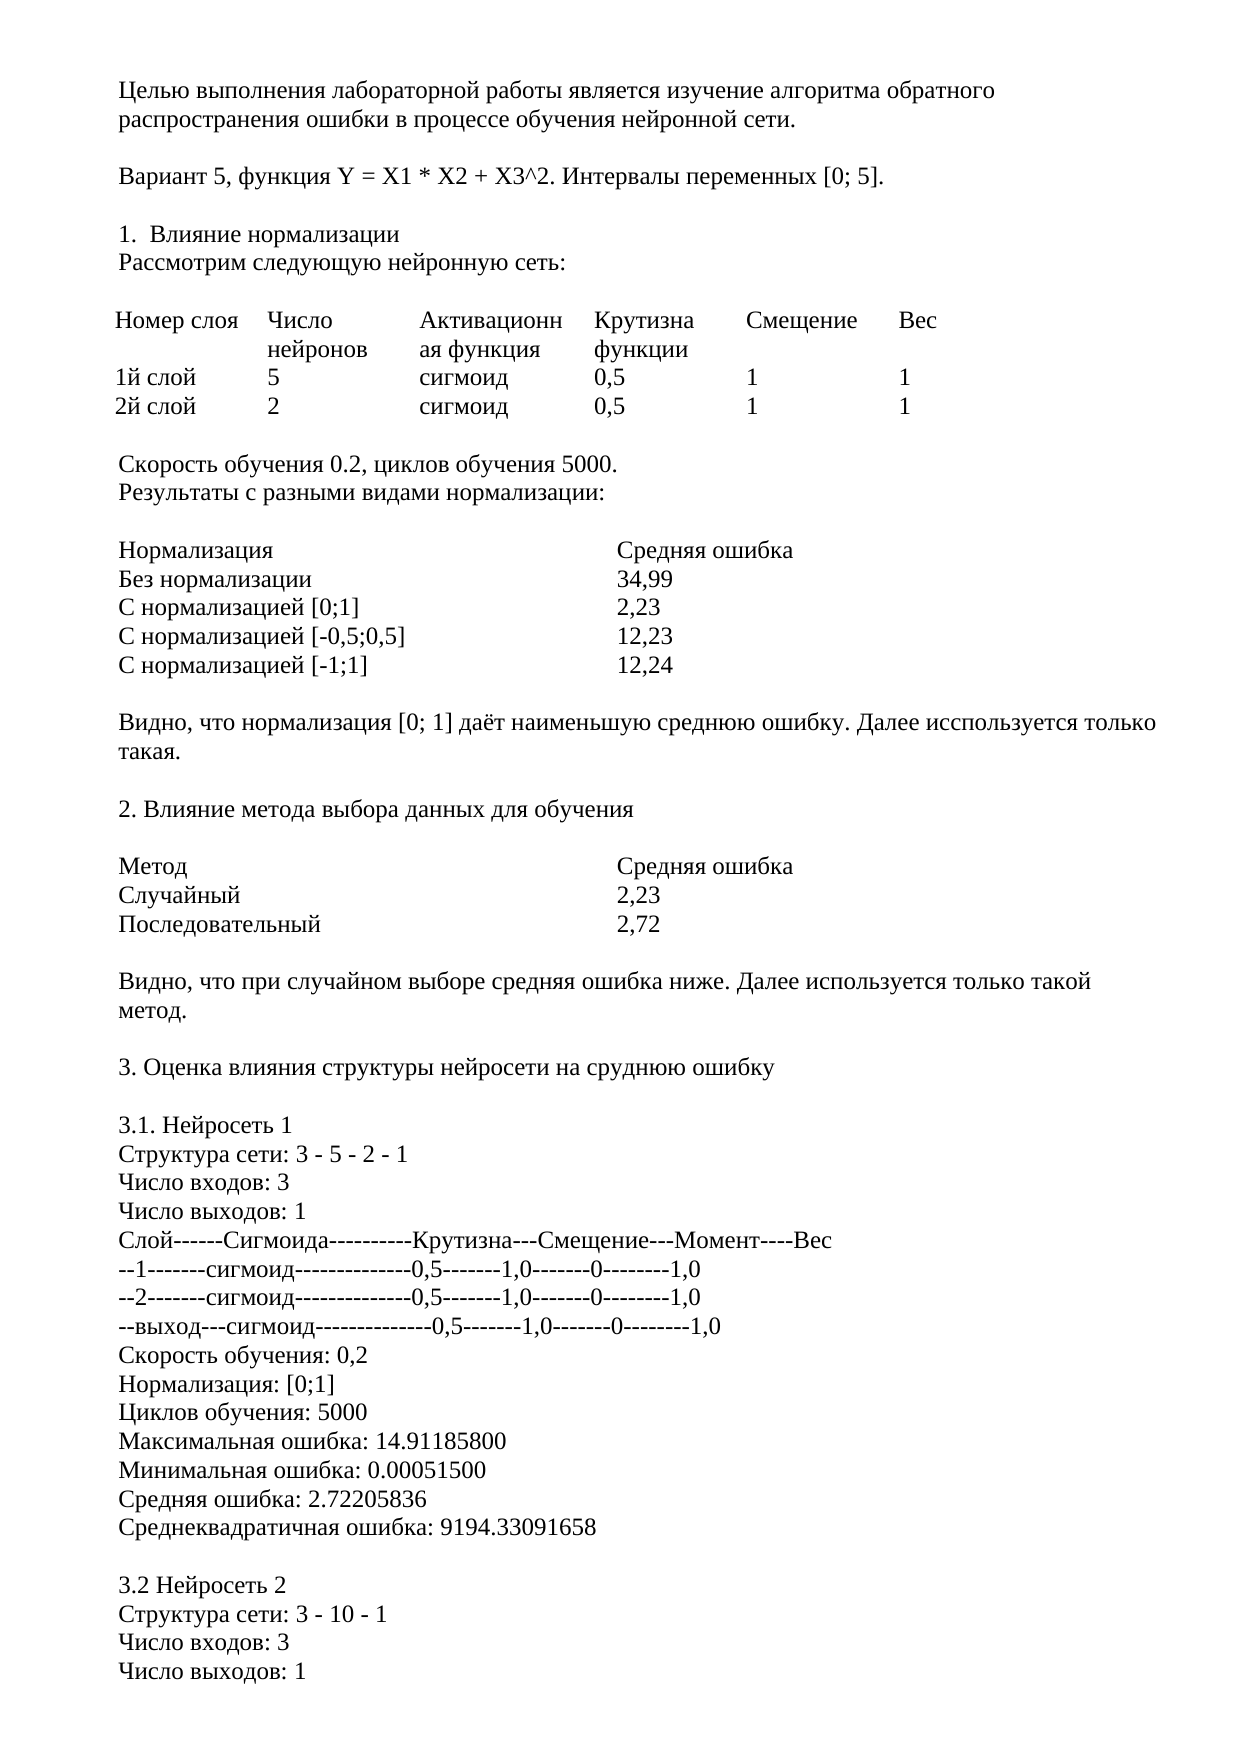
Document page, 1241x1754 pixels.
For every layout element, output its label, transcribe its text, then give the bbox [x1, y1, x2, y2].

table_cell С нормализацией [-1;1] [107, 650, 605, 679]
table_cell 1 [887, 363, 1059, 391]
table_cell 2,23 [605, 593, 1104, 621]
text Видно, что при случайном выборе средняя ошибка ниже. Далее используется только такой метод. [118, 966, 1162, 1024]
table_cell Случайный [107, 880, 605, 909]
text Рассмотрим следующую нейронную сеть: [118, 247, 1162, 276]
text 3. Оценка влияния структуры нейросети на сруднюю ошибку [118, 1052, 1162, 1081]
table_cell 1 [887, 391, 1059, 420]
table_header Вес [887, 305, 1059, 362]
table_cell 1 [735, 391, 887, 420]
text --1-------сигмоид--------------0,5-------1,0-------0--------1,0 [118, 1254, 1162, 1282]
text 1. Влияние нормализации [118, 219, 1162, 247]
table_header Нормализация [107, 535, 605, 564]
text Структура сети: 3 - 10 - 1 [118, 1599, 1162, 1627]
table_cell Без нормализации [107, 564, 605, 592]
text Число выходов: 1 [118, 1196, 1162, 1225]
table_cell 2й слой [103, 391, 256, 420]
table_cell 5 [256, 363, 408, 391]
text Скорость обучения: 0,2 [118, 1340, 1162, 1369]
table_header Крутизна функции [583, 305, 734, 362]
table_cell 2,23 [605, 880, 1104, 909]
table_header Активационная функция [408, 305, 583, 362]
table_cell 1й слой [103, 363, 256, 391]
table_cell С нормализацией [0;1] [107, 593, 605, 621]
table_header Средняя ошибка [605, 535, 1104, 564]
table_cell 34,99 [605, 564, 1104, 592]
text Результаты с разными видами нормализации: [118, 477, 1162, 506]
text Число входов: 3 [118, 1627, 1162, 1656]
table_header Номер слоя [103, 305, 256, 362]
table_cell 2,72 [605, 909, 1104, 937]
text Скорость обучения 0.2, циклов обучения 5000. [118, 449, 1162, 477]
text Число входов: 3 [118, 1167, 1162, 1196]
text Среднеквадратичная ошибка: 9194.33091658 [118, 1512, 1162, 1541]
text Слой------Сигмоида----------Крутизна---Смещение---Момент----Вес [118, 1225, 1162, 1254]
table_cell С нормализацией [-0,5;0,5] [107, 621, 605, 650]
text Максимальная ошибка: 14.91185800 [118, 1426, 1162, 1455]
text Циклов обучения: 5000 [118, 1397, 1162, 1426]
table_cell 2 [256, 391, 408, 420]
table_cell сигмоид [408, 363, 583, 391]
table_cell сигмоид [408, 391, 583, 420]
table_cell Последовательный [107, 909, 605, 937]
text Структура сети: 3 - 5 - 2 - 1 [118, 1139, 1162, 1167]
table_cell 12,23 [605, 621, 1104, 650]
text Число выходов: 1 [118, 1656, 1162, 1685]
table_cell 12,24 [605, 650, 1104, 679]
text 2. Влияние метода выбора данных для обучения [118, 794, 1162, 822]
text 3.1. Нейросеть 1 [118, 1110, 1162, 1139]
text Видно, что нормализация [0; 1] даёт наименьшую среднюю ошибку. Далее исспользуется только такая. [118, 707, 1162, 765]
table_header Число нейронов [256, 305, 408, 362]
text Средняя ошибка: 2.72205836 [118, 1484, 1162, 1512]
table_cell 0,5 [583, 391, 734, 420]
table_header Метод [107, 851, 605, 880]
text --выход---сигмоид--------------0,5-------1,0-------0--------1,0 [118, 1311, 1162, 1340]
table_cell 1 [735, 363, 887, 391]
text Нормализация: [0;1] [118, 1369, 1162, 1397]
table_header Средняя ошибка [605, 851, 1104, 880]
text Вариант 5, функция Y = X1 * X2 + X3^2. Интервалы переменных [0; 5]. [118, 161, 1162, 190]
table_cell 0,5 [583, 363, 734, 391]
text Минимальная ошибка: 0.00051500 [118, 1455, 1162, 1484]
text 3.2 Нейросеть 2 [118, 1570, 1162, 1599]
table_header Смещение [735, 305, 887, 362]
text --2-------сигмоид--------------0,5-------1,0-------0--------1,0 [118, 1282, 1162, 1311]
text Целью выполнения лабораторной работы является изучение алгоритма обратного распространения ошибки в процессе обучения нейронной сети. [118, 75, 1162, 132]
